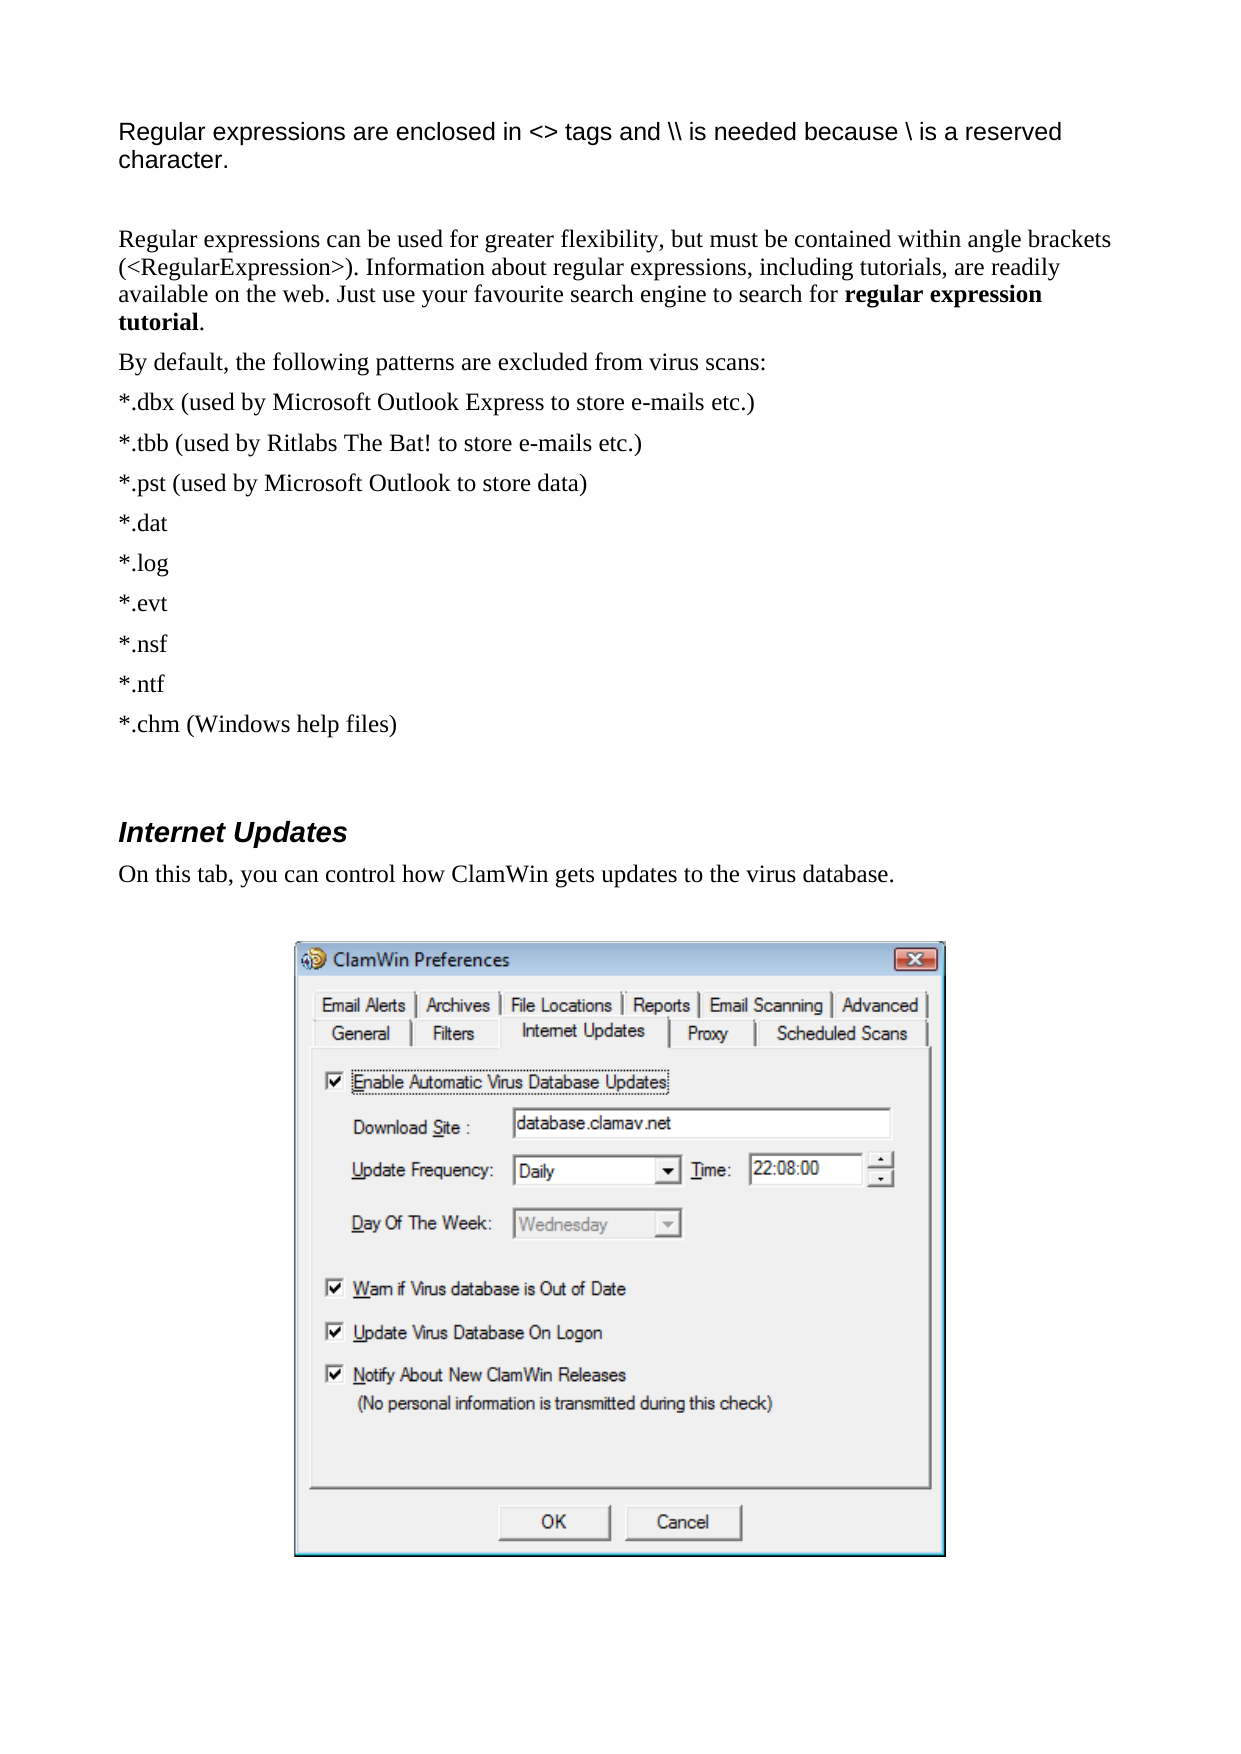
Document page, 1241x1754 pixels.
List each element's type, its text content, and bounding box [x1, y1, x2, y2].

text On this tab, you can control how ClamWin gets updates to the virus database. [118, 861, 1122, 888]
subtitle Internet Updates [118, 816, 1122, 848]
text Regular expressions can be used for greater flexibility, but must be contained within angle brackets (<RegularExpression>). Information about regular expressions, including tutorials, are readily available on the web. Just use your favourite search engine to search for regular expression tutorial. [118, 225, 1122, 336]
text Regular expressions are enclosed in <> tags and \\ is needed because \ is a reserved character. [118, 118, 1122, 174]
text *.nsf [118, 630, 1122, 657]
text *.dbx (used by Microsoft Outlook Express to store e-mails etc.) [118, 388, 1122, 416]
text *.tbb (used by Ritlabs The Bat! to store e-mails etc.) [118, 429, 1122, 456]
picture [294, 941, 946, 1557]
text *.evt [118, 589, 1122, 617]
text *.log [118, 549, 1122, 577]
text By default, the following patterns are excluded from virus scans: [118, 348, 1122, 376]
text *.ntf [118, 670, 1122, 698]
text *.chm (Windows help files) [118, 710, 1122, 738]
text *.dat [118, 509, 1122, 537]
text *.pst (used by Microsoft Outlook to store data) [118, 469, 1122, 497]
